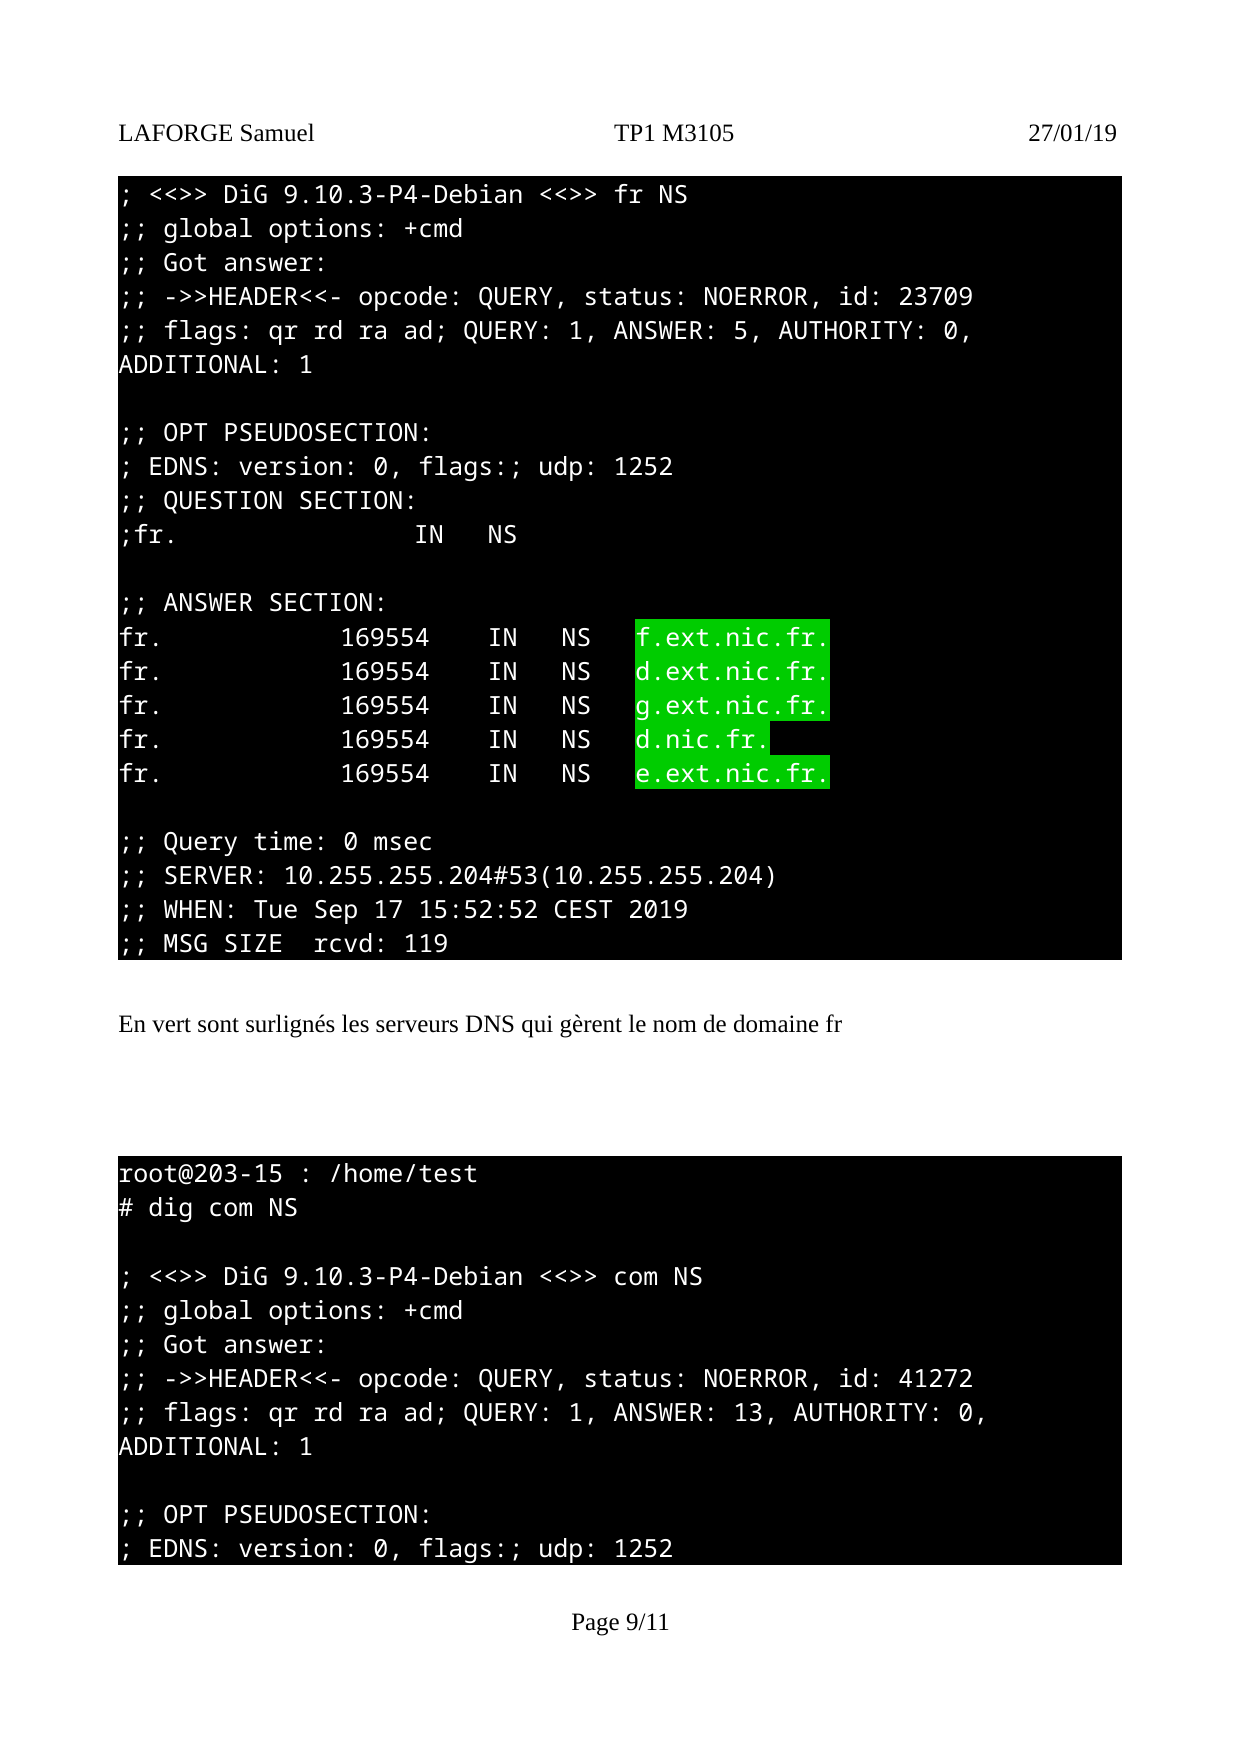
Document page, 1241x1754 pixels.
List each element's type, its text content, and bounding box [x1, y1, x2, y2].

text ;fr. IN NS [118, 517, 1122, 551]
text ; EDNS: version: 0, flags:; udp: 1252 [118, 449, 1122, 483]
text fr. 169554 IN NS d.nic.fr. [118, 721, 1122, 755]
text ;; Got answer: [118, 1326, 1122, 1360]
text fr. 169554 IN NS d.ext.nic.fr. [118, 653, 1122, 687]
text root@203-15 : /home/test [118, 1156, 1122, 1190]
text # dig com NS [118, 1190, 1122, 1224]
text ;; Got answer: [118, 244, 1122, 278]
text ; <<>> DiG 9.10.3-P4-Debian <<>> fr NS [118, 176, 1122, 210]
text ;; MSG SIZE rcvd: 119 [118, 926, 1122, 960]
text fr. 169554 IN NS g.ext.nic.fr. [118, 687, 1122, 721]
text ;; global options: +cmd [118, 1292, 1122, 1326]
text ;; SERVER: 10.255.255.204#53(10.255.255.204) [118, 858, 1122, 892]
text ;; ->>HEADER<<- opcode: QUERY, status: NOERROR, id: 23709 [118, 278, 1122, 313]
text En vert sont surlignés les serveurs DNS qui gèrent le nom de domaine fr [118, 1009, 1122, 1038]
text ;; WHEN: Tue Sep 17 15:52:52 CEST 2019 [118, 892, 1122, 926]
text ;; OPT PSEUDOSECTION: [118, 415, 1122, 449]
text fr. 169554 IN NS f.ext.nic.fr. [118, 619, 1122, 653]
text ;; ANSWER SECTION: [118, 585, 1122, 619]
text ;; flags: qr rd ra ad; QUERY: 1, ANSWER: 5, AUTHORITY: 0, ADDITIONAL: 1 [118, 313, 1122, 381]
text ;; ->>HEADER<<- opcode: QUERY, status: NOERROR, id: 41272 [118, 1360, 1122, 1394]
text ; <<>> DiG 9.10.3-P4-Debian <<>> com NS [118, 1258, 1122, 1292]
text fr. 169554 IN NS e.ext.nic.fr. [118, 755, 1122, 789]
text ;; OPT PSEUDOSECTION: [118, 1497, 1122, 1531]
text ;; global options: +cmd [118, 210, 1122, 244]
text ; EDNS: version: 0, flags:; udp: 1252 [118, 1531, 1122, 1565]
text ;; QUESTION SECTION: [118, 483, 1122, 517]
text ;; Query time: 0 msec [118, 823, 1122, 858]
text ;; flags: qr rd ra ad; QUERY: 1, ANSWER: 13, AUTHORITY: 0, ADDITIONAL: 1 [118, 1394, 1122, 1463]
